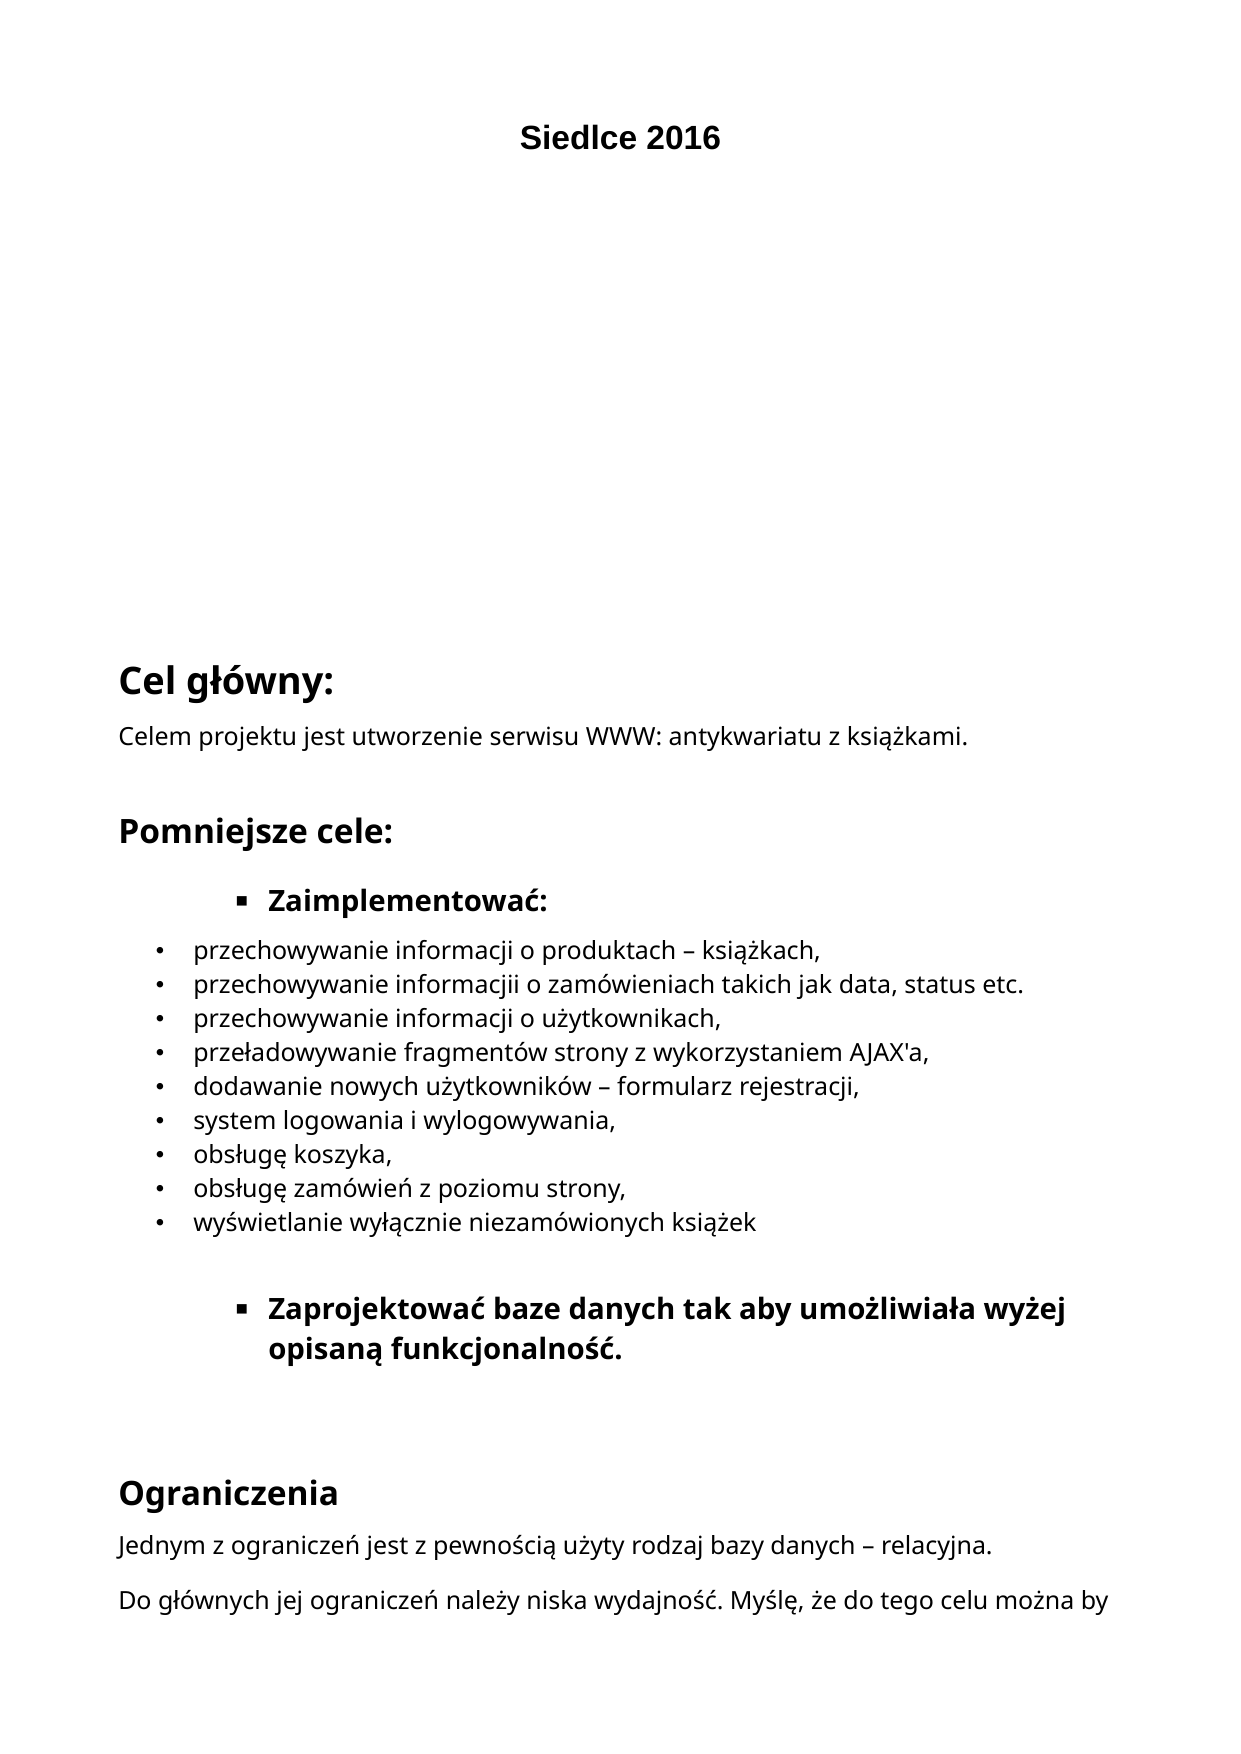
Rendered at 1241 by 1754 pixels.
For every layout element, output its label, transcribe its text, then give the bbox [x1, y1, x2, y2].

list przechowywanie informacjii o zamówieniach takich jak data, status etc. [156, 967, 1122, 1001]
list wyświetlanie wyłącznie niezamówionych książek [156, 1205, 1122, 1239]
subtitle Pomniejsze cele: [118, 807, 1122, 853]
subtitle Cel główny: [118, 654, 1122, 706]
text Jednym z ograniczeń jest z pewnością użyty rodzaj bazy danych – relacyjna. [118, 1527, 1122, 1561]
list przechowywanie informacji o użytkownikach, [156, 1001, 1122, 1035]
text Do głównych jej ograniczeń należy niska wydajność. Myślę, że do tego celu można by [118, 1583, 1122, 1617]
subtitle Zaprojektować baze danych tak aby umożliwiała wyżej opisaną funkcjonalność. [231, 1288, 1122, 1368]
subtitle Siedlce 2016 [118, 118, 1122, 157]
list dodawanie nowych użytkowników – formularz rejestracji, [156, 1069, 1122, 1103]
list system logowania i wylogowywania, [156, 1103, 1122, 1137]
subtitle Zaimplementować: [231, 880, 1122, 920]
list obsługę zamówień z poziomu strony, [156, 1171, 1122, 1205]
list obsługę koszyka, [156, 1137, 1122, 1171]
subtitle Ograniczenia [118, 1469, 1122, 1515]
text Celem projektu jest utworzenie serwisu WWW: antykwariatu z książkami. [118, 718, 1122, 752]
list przechowywanie informacji o produktach – książkach, [156, 932, 1122, 967]
list przeładowywanie fragmentów strony z wykorzystaniem AJAX'a, [156, 1035, 1122, 1069]
